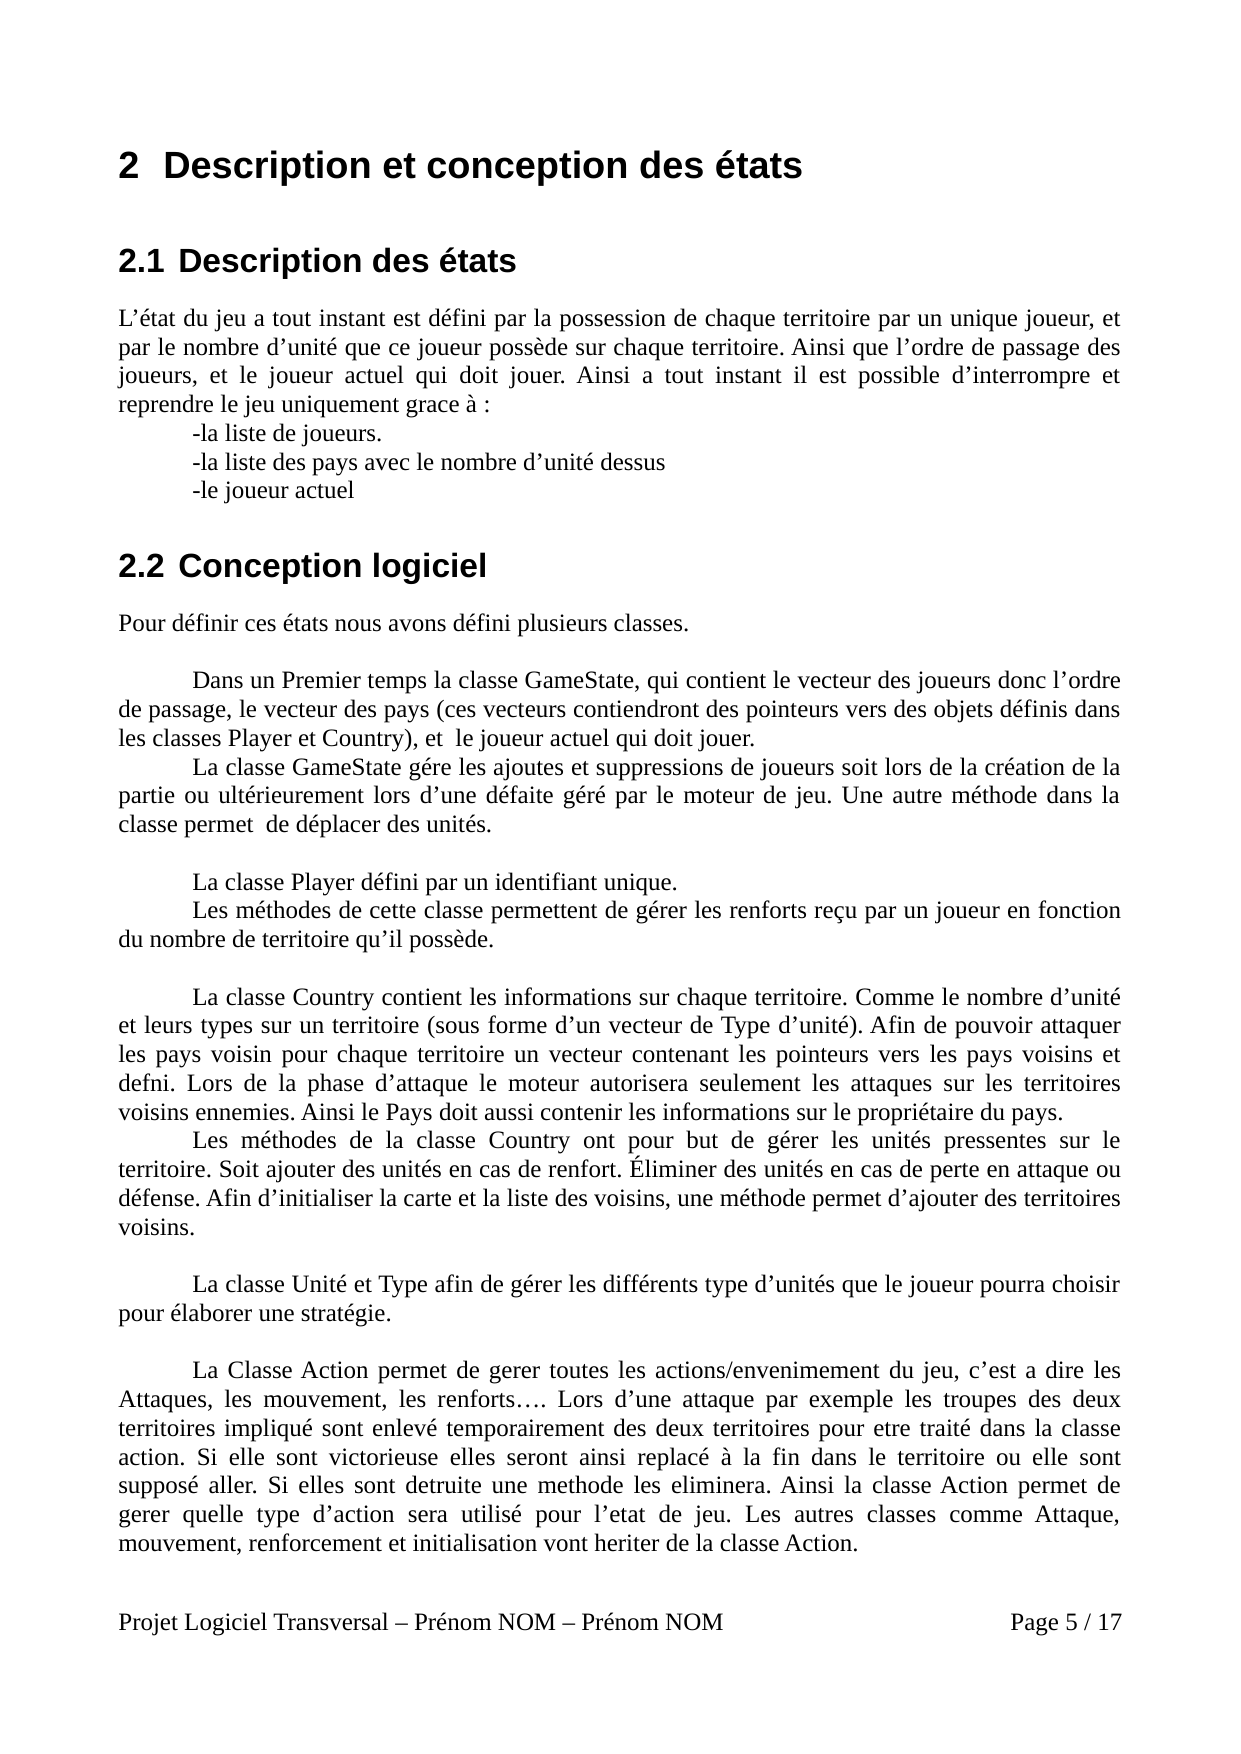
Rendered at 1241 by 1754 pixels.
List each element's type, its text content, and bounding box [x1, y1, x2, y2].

text -la liste de joueurs. [118, 418, 1122, 447]
text La classe GameState gére les ajoutes et suppressions de joueurs soit lors de la création de la partie ou ultérieurement lors d’une défaite géré par le moteur de jeu. Une autre méthode dans la classe permet de déplacer des unités. [118, 752, 1122, 838]
text Dans un Premier temps la classe GameState, qui contient le vecteur des joueurs donc l’ordre de passage, le vecteur des pays (ces vecteurs contiendront des pointeurs vers des objets définis dans les classes Player et Country), et le joueur actuel qui doit jouer. [118, 665, 1122, 752]
text La classe Player défini par un identifiant unique. [118, 867, 1122, 895]
text Les méthodes de la classe Country ont pour but de gérer les unités pressentes sur le territoire. Soit ajouter des unités en cas de renfort. Éliminer des unités en cas de perte en attaque ou défense. Afin d’initialiser la carte et la liste des voisins, une méthode permet d’ajouter des territoires voisins. [118, 1125, 1122, 1240]
text -le joueur actuel [118, 475, 1122, 504]
subtitle Conception logiciel [118, 546, 1122, 584]
text Les méthodes de cette classe permettent de gérer les renforts reçu par un joueur en fonction du nombre de territoire qu’il possède. [118, 895, 1122, 953]
text La classe Unité et Type afin de gérer les différents type d’unités que le joueur pourra choisir pour élaborer une stratégie. [118, 1269, 1122, 1327]
text Pour définir ces états nous avons défini plusieurs classes. [118, 608, 1122, 637]
text La classe Country contient les informations sur chaque territoire. Comme le nombre d’unité et leurs types sur un territoire (sous forme d’un vecteur de Type d’unité). Afin de pouvoir attaquer les pays voisin pour chaque territoire un vecteur contenant les pointeurs vers les pays voisins et defni. Lors de la phase d’attaque le moteur autorisera seulement les attaques sur les territoires voisins ennemies. Ainsi le Pays doit aussi contenir les informations sur le propriétaire du pays. [118, 982, 1122, 1125]
subtitle Description et conception des états [118, 143, 1122, 187]
subtitle Description des états [118, 241, 1122, 279]
text L’état du jeu a tout instant est défini par la possession de chaque territoire par un unique joueur, et par le nombre d’unité que ce joueur possède sur chaque territoire. Ainsi que l’ordre de passage des joueurs, et le joueur actuel qui doit jouer. Ainsi a tout instant il est possible d’interrompre et reprendre le jeu uniquement grace à : [118, 303, 1122, 418]
text La Classe Action permet de gerer toutes les actions/envenimement du jeu, c’est a dire les Attaques, les mouvement, les renforts…. Lors d’une attaque par exemple les troupes des deux territoires impliqué sont enlevé temporairement des deux territoires pour etre traité dans la classe action. Si elle sont victorieuse elles seront ainsi replacé à la fin dans le territoire ou elle sont supposé aller. Si elles sont detruite une methode les eliminera. Ainsi la classe Action permet de gerer quelle type d’action sera utilisé pour l’etat de jeu. Les autres classes comme Attaque, mouvement, renforcement et initialisation vont heriter de la classe Action. [118, 1355, 1122, 1557]
text -la liste des pays avec le nombre d’unité dessus [118, 447, 1122, 475]
